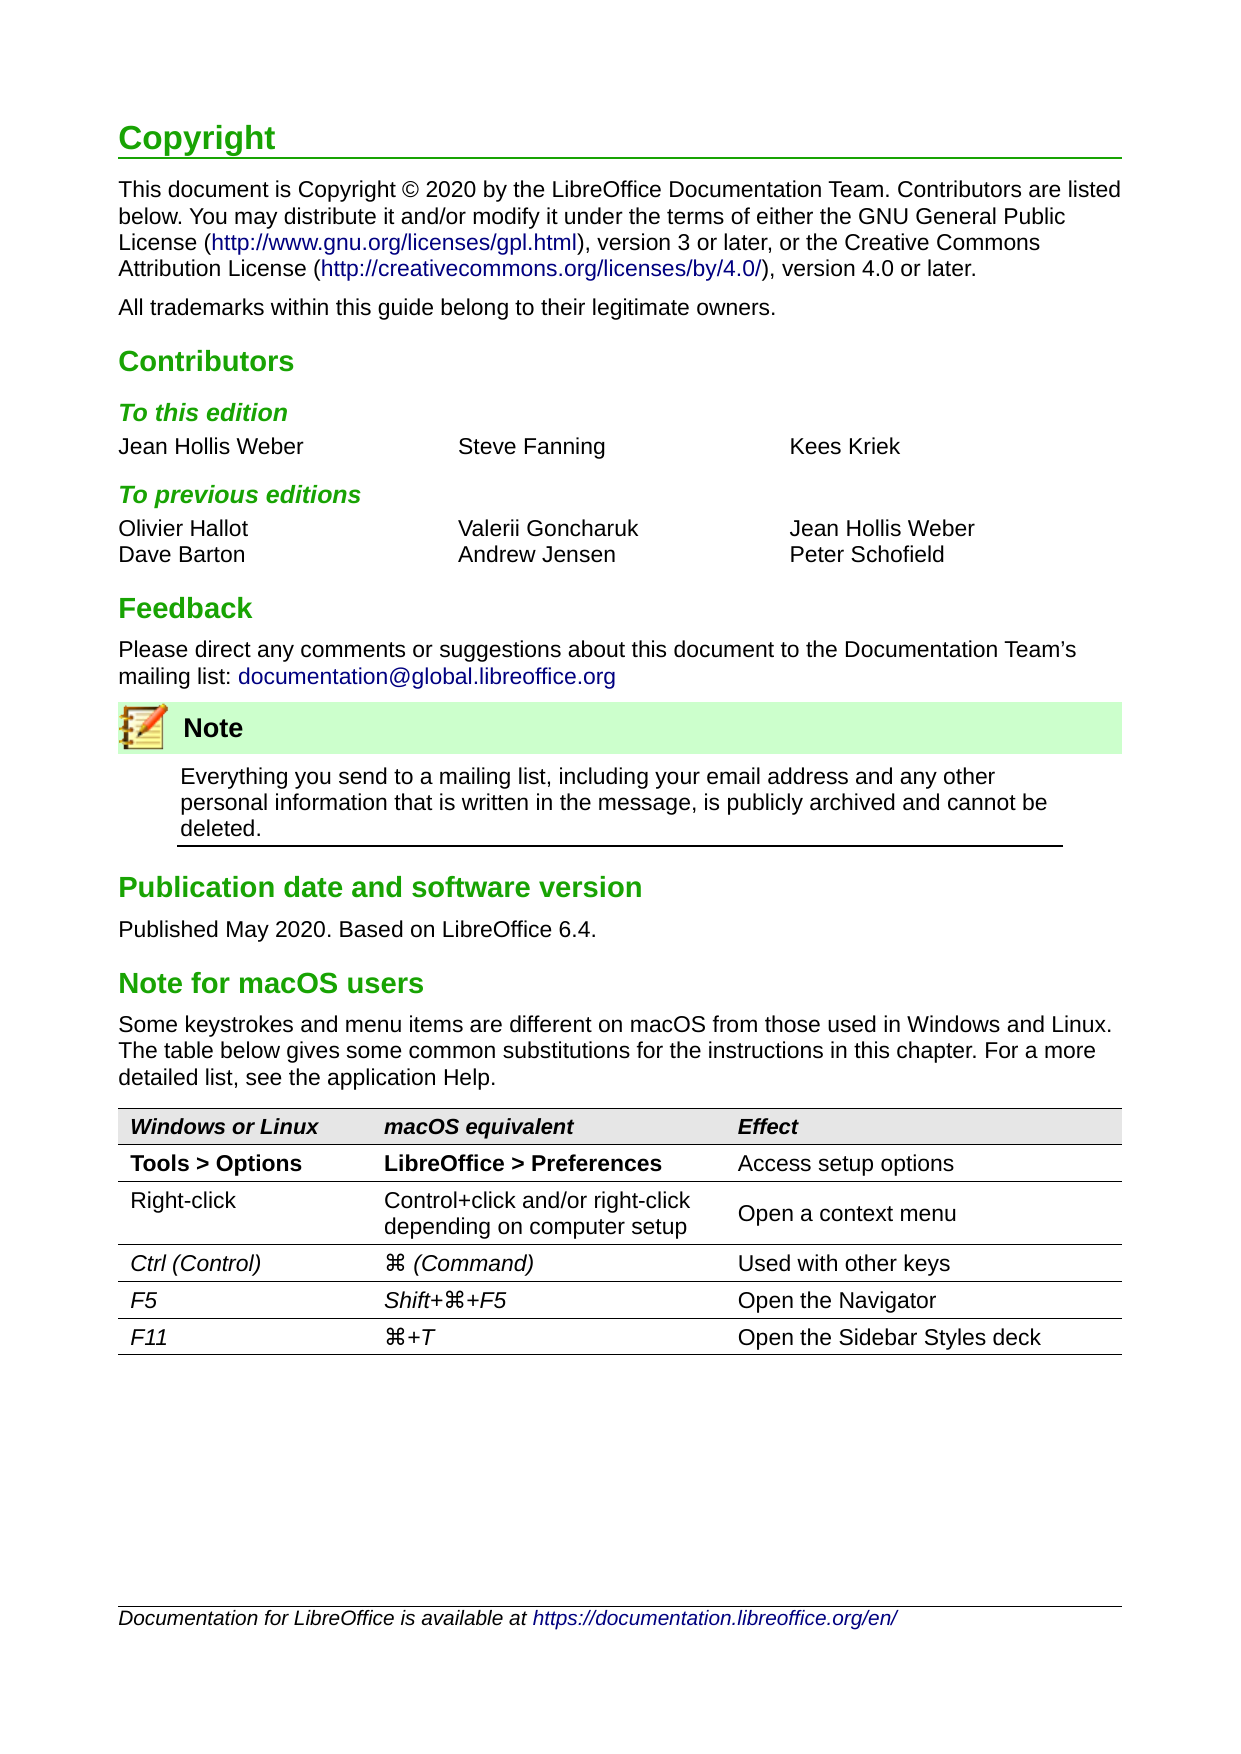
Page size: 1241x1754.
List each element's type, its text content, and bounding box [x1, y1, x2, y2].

subtitle Publication date and software version [118, 871, 1122, 904]
table_header Steve Fanning [458, 433, 789, 459]
table_header Kees Kriek [789, 433, 1122, 459]
table_cell Ctrl (Control) [118, 1245, 372, 1281]
picture [119, 702, 170, 753]
table_cell Tools > Options [118, 1145, 372, 1181]
table_cell Dave Barton [118, 541, 458, 567]
table_header macOS equivalent [372, 1109, 726, 1144]
text All trademarks within this guide belong to their legitimate owners. [118, 294, 1122, 321]
text Published May 2020. Based on LibreOffice 6.4. [118, 916, 1122, 942]
text Everything you send to a mailing list, including your email address and any other personal information that is written in the message, is publicly archived and cannot be deleted. [177, 760, 1063, 845]
table_cell Andrew Jensen [458, 541, 789, 567]
table_header Jean Hollis Weber [789, 515, 1122, 541]
table_header Jean Hollis Weber [118, 433, 458, 459]
table_cell Right-click [118, 1182, 372, 1244]
table_cell Open the Navigator [726, 1282, 1122, 1317]
table_cell ⌘+T [372, 1319, 726, 1354]
table_cell F5 [118, 1282, 372, 1317]
table_header Olivier Hallot [118, 515, 458, 541]
table_header Effect [726, 1109, 1122, 1144]
table_cell Peter Schofield [789, 541, 1122, 567]
text This document is Copyright © 2020 by the LibreOffice Documentation Team. Contributors are listed below. You may distribute it and/or modify it under the terms of either the GNU General Public License (http://www.gnu.org/licenses/gpl.html), version 3 or later, or the Creative Commons Attribution License (http://creativecommons.org/licenses/by/4.0/), version 4.0 or later. [118, 176, 1122, 282]
subtitle Copyright [118, 118, 1122, 157]
table_cell Used with other keys [726, 1245, 1122, 1281]
subtitle Contributors [118, 344, 1122, 378]
table_header Windows or Linux [118, 1109, 372, 1144]
subtitle To previous editions [118, 480, 1122, 509]
subtitle Note [118, 702, 1122, 754]
table_cell Control+click and/or right-click depending on computer setup [372, 1182, 726, 1244]
table_cell ⌘ (Command) [372, 1245, 726, 1281]
table_cell Open a context menu [726, 1182, 1122, 1244]
table_cell Access setup options [726, 1145, 1122, 1181]
subtitle Feedback [118, 591, 1122, 625]
table_cell LibreOffice > Preferences [372, 1145, 726, 1181]
subtitle To this edition [118, 398, 1122, 427]
table_cell Shift+⌘+F5 [372, 1282, 726, 1317]
text Please direct any comments or suggestions about this document to the Documentation Team’s mailing list: documentation@global.libreoffice.org [118, 636, 1122, 689]
subtitle Note for macOS users [118, 966, 1122, 999]
table_cell Open the Sidebar Styles deck [726, 1319, 1122, 1354]
table_cell F11 [118, 1319, 372, 1354]
text Some keystrokes and menu items are different on macOS from those used in Windows and Linux. The table below gives some common substitutions for the instructions in this chapter. For a more detailed list, see the application Help. [118, 1011, 1122, 1090]
table_header Valerii Goncharuk [458, 515, 789, 541]
